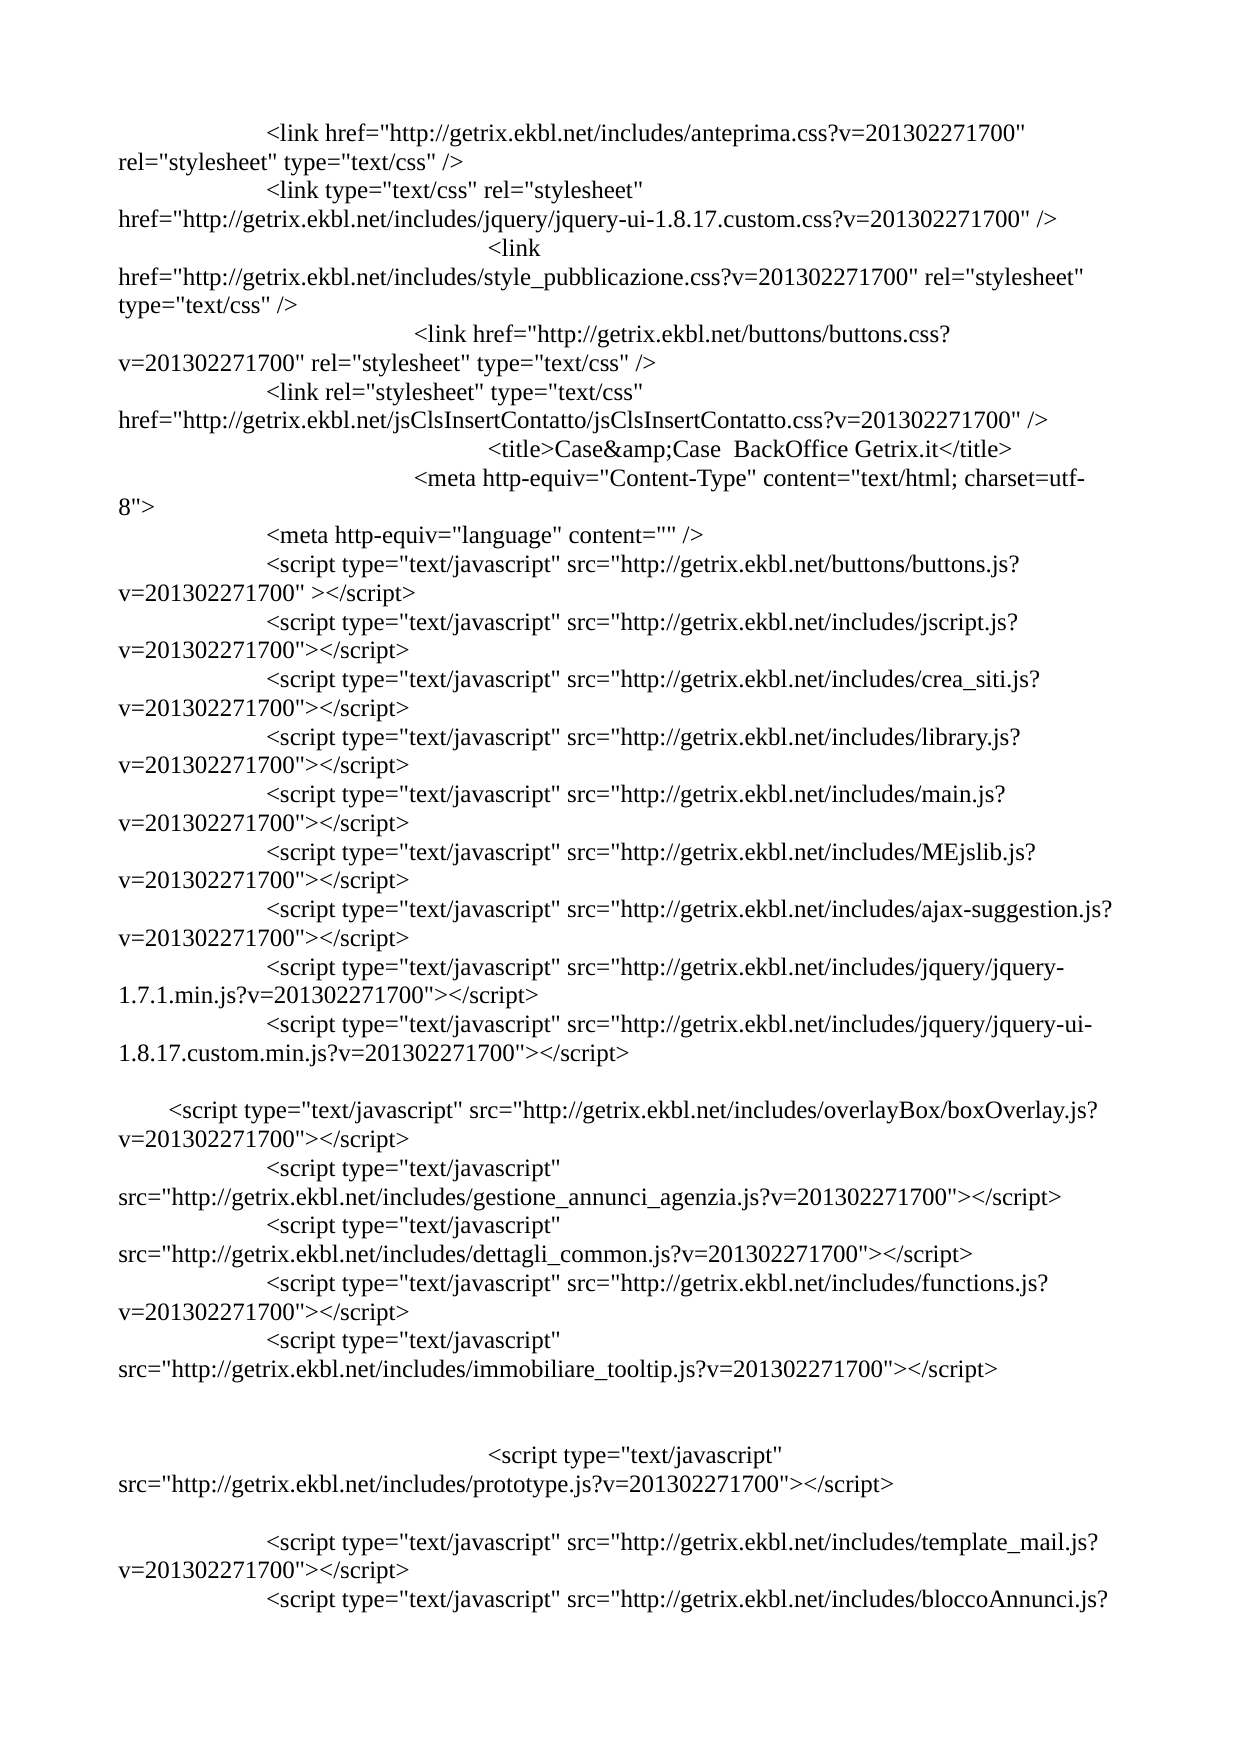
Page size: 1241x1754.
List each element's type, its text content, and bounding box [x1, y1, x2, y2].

text <link href="http://getrix.ekbl.net/includes/anteprima.css?v=201302271700" rel="stylesheet" type="text/css" /> <link type="text/css" rel="stylesheet" href="http://getrix.ekbl.net/includes/jquery/jquery-ui-1.8.17.custom.css?v=201302271700" /> <link href="http://getrix.ekbl.net/includes/style_pubblicazione.css?v=201302271700" rel="stylesheet" type="text/css" /> <link href="http://getrix.ekbl.net/buttons/buttons.css?v=201302271700" rel="stylesheet" type="text/css" /> <link rel="stylesheet" type="text/css" href="http://getrix.ekbl.net/jsClsInsertContatto/jsClsInsertContatto.css?v=201302271700" /> <title>Case&amp;Case BackOffice Getrix.it</title> <meta http-equiv="Content-Type" content="text/html; charset=utf-8"> <meta http-equiv="language" content="" /> <script type="text/javascript" src="http://getrix.ekbl.net/buttons/buttons.js?v=201302271700" ></script> <script type="text/javascript" src="http://getrix.ekbl.net/includes/jscript.js?v=201302271700"></script> <script type="text/javascript" src="http://getrix.ekbl.net/includes/crea_siti.js?v=201302271700"></script> <script type="text/javascript" src="http://getrix.ekbl.net/includes/library.js?v=201302271700"></script> <script type="text/javascript" src="http://getrix.ekbl.net/includes/main.js?v=201302271700"></script> <script type="text/javascript" src="http://getrix.ekbl.net/includes/MEjslib.js?v=201302271700"></script> <script type="text/javascript" src="http://getrix.ekbl.net/includes/ajax-suggestion.js?v=201302271700"></script> <script type="text/javascript" src="http://getrix.ekbl.net/includes/jquery/jquery-1.7.1.min.js?v=201302271700"></script> <script type="text/javascript" src="http://getrix.ekbl.net/includes/jquery/jquery-ui-1.8.17.custom.min.js?v=201302271700"></script> <script type="text/javascript" src="http://getrix.ekbl.net/includes/overlayBox/boxOverlay.js?v=201302271700"></script> <script type="text/javascript" src="http://getrix.ekbl.net/includes/gestione_annunci_agenzia.js?v=201302271700"></script> <script type="text/javascript" src="http://getrix.ekbl.net/includes/dettagli_common.js?v=201302271700"></script> <script type="text/javascript" src="http://getrix.ekbl.net/includes/functions.js?v=201302271700"></script> <script type="text/javascript" src="http://getrix.ekbl.net/includes/immobiliare_tooltip.js?v=201302271700"></script> <script type="text/javascript" src="http://getrix.ekbl.net/includes/prototype.js?v=201302271700"></script> <script type="text/javascript" src="http://getrix.ekbl.net/includes/template_mail.js?v=201302271700"></script> <script type="text/javascript" src="http://getrix.ekbl.net/includes/bloccoAnnunci.js? [118, 118, 1122, 1613]
